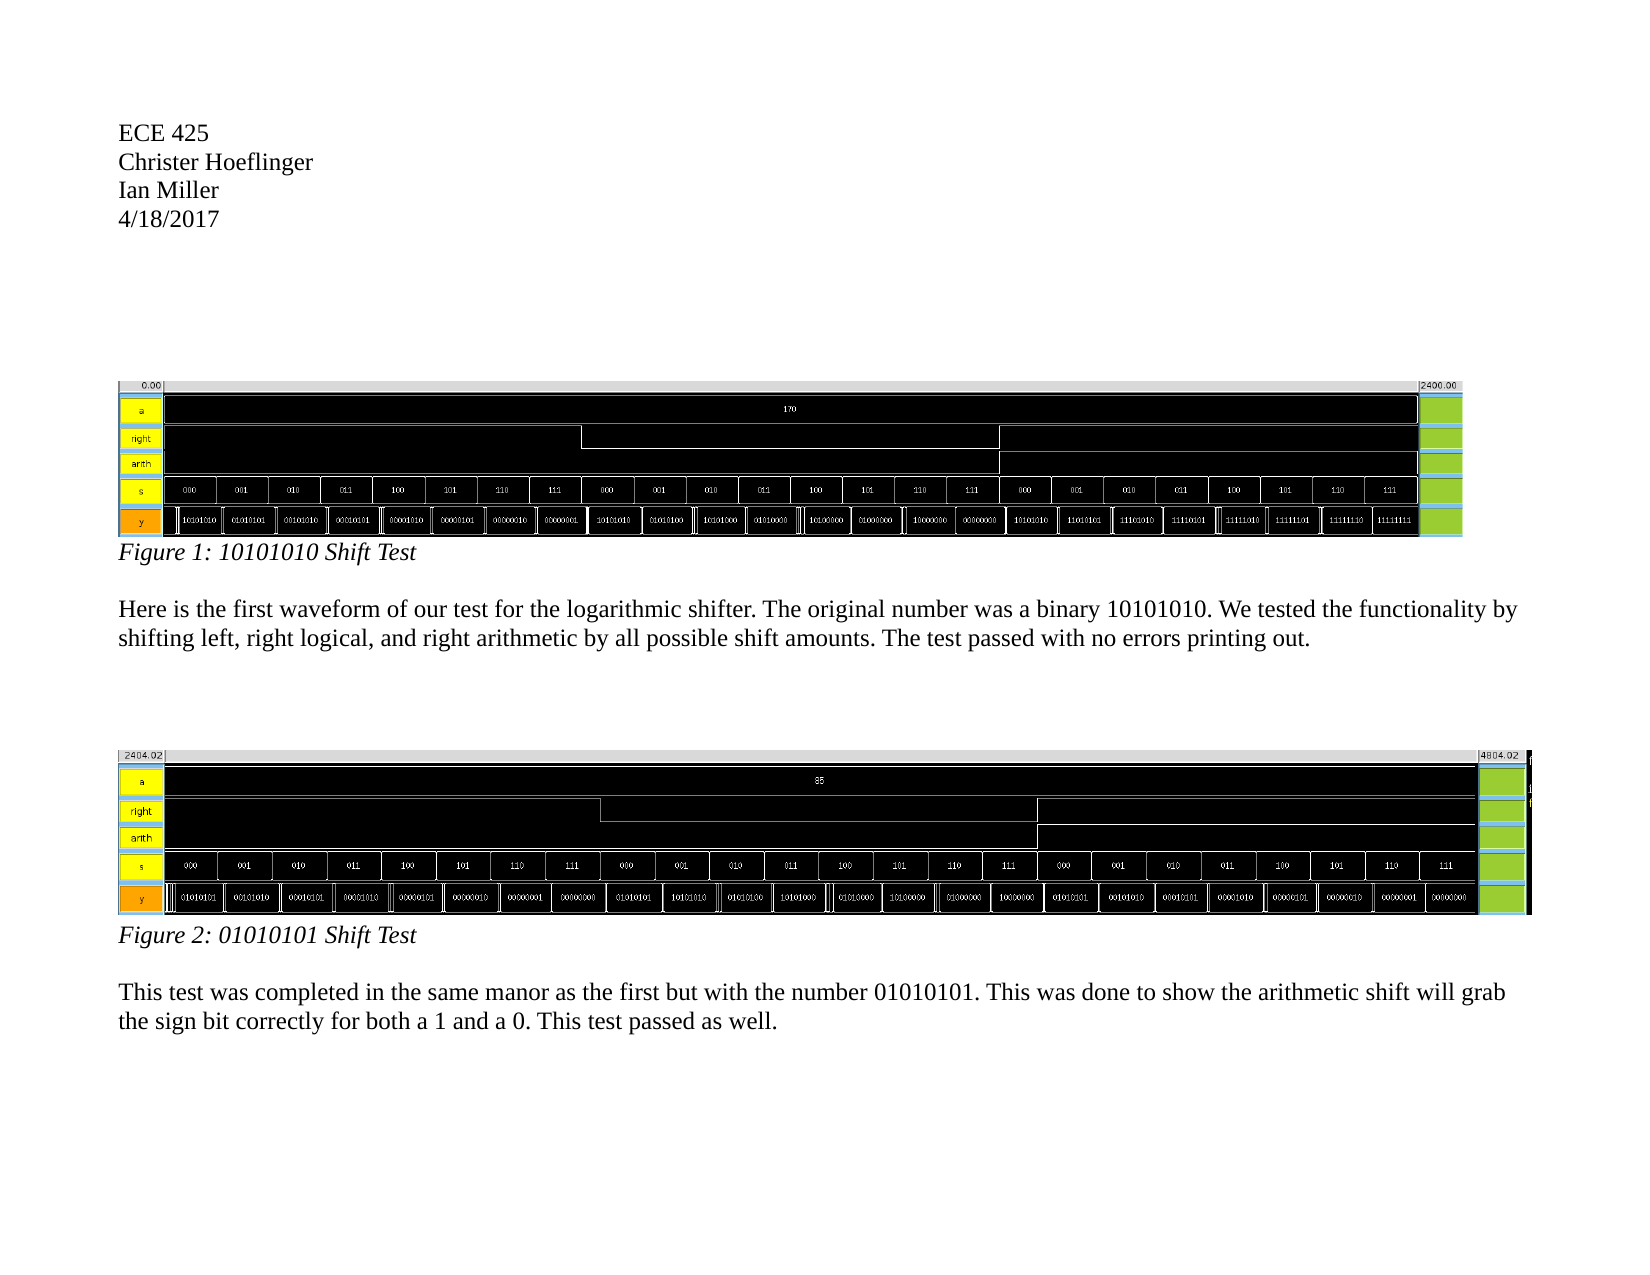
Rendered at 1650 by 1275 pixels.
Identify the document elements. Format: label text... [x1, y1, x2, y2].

picture [118, 750, 1532, 915]
text Figure 2: 01010101 Shift Test [118, 915, 1532, 948]
text Ian Miller [118, 176, 1532, 204]
text 4/18/2017 [118, 204, 1532, 233]
text This test was completed in the same manor as the first but with the number 01010101. This was done to show the arithmetic shift will grab the sign bit correctly for both a 1 and a 0. This test passed as well. [118, 977, 1532, 1035]
text Christer Hoeflinger [118, 147, 1532, 176]
text ECE 425 [118, 118, 1532, 147]
picture [118, 381, 1463, 537]
text Here is the first waveform of our test for the logarithmic shifter. The original number was a binary 10101010. We tested the functionality by shifting left, right logical, and right arithmetic by all possible shift amounts. The test passed with no errors printing out. [118, 594, 1532, 652]
text [118, 332, 1462, 381]
text Figure 1: 10101010 Shift Test [118, 537, 1462, 566]
